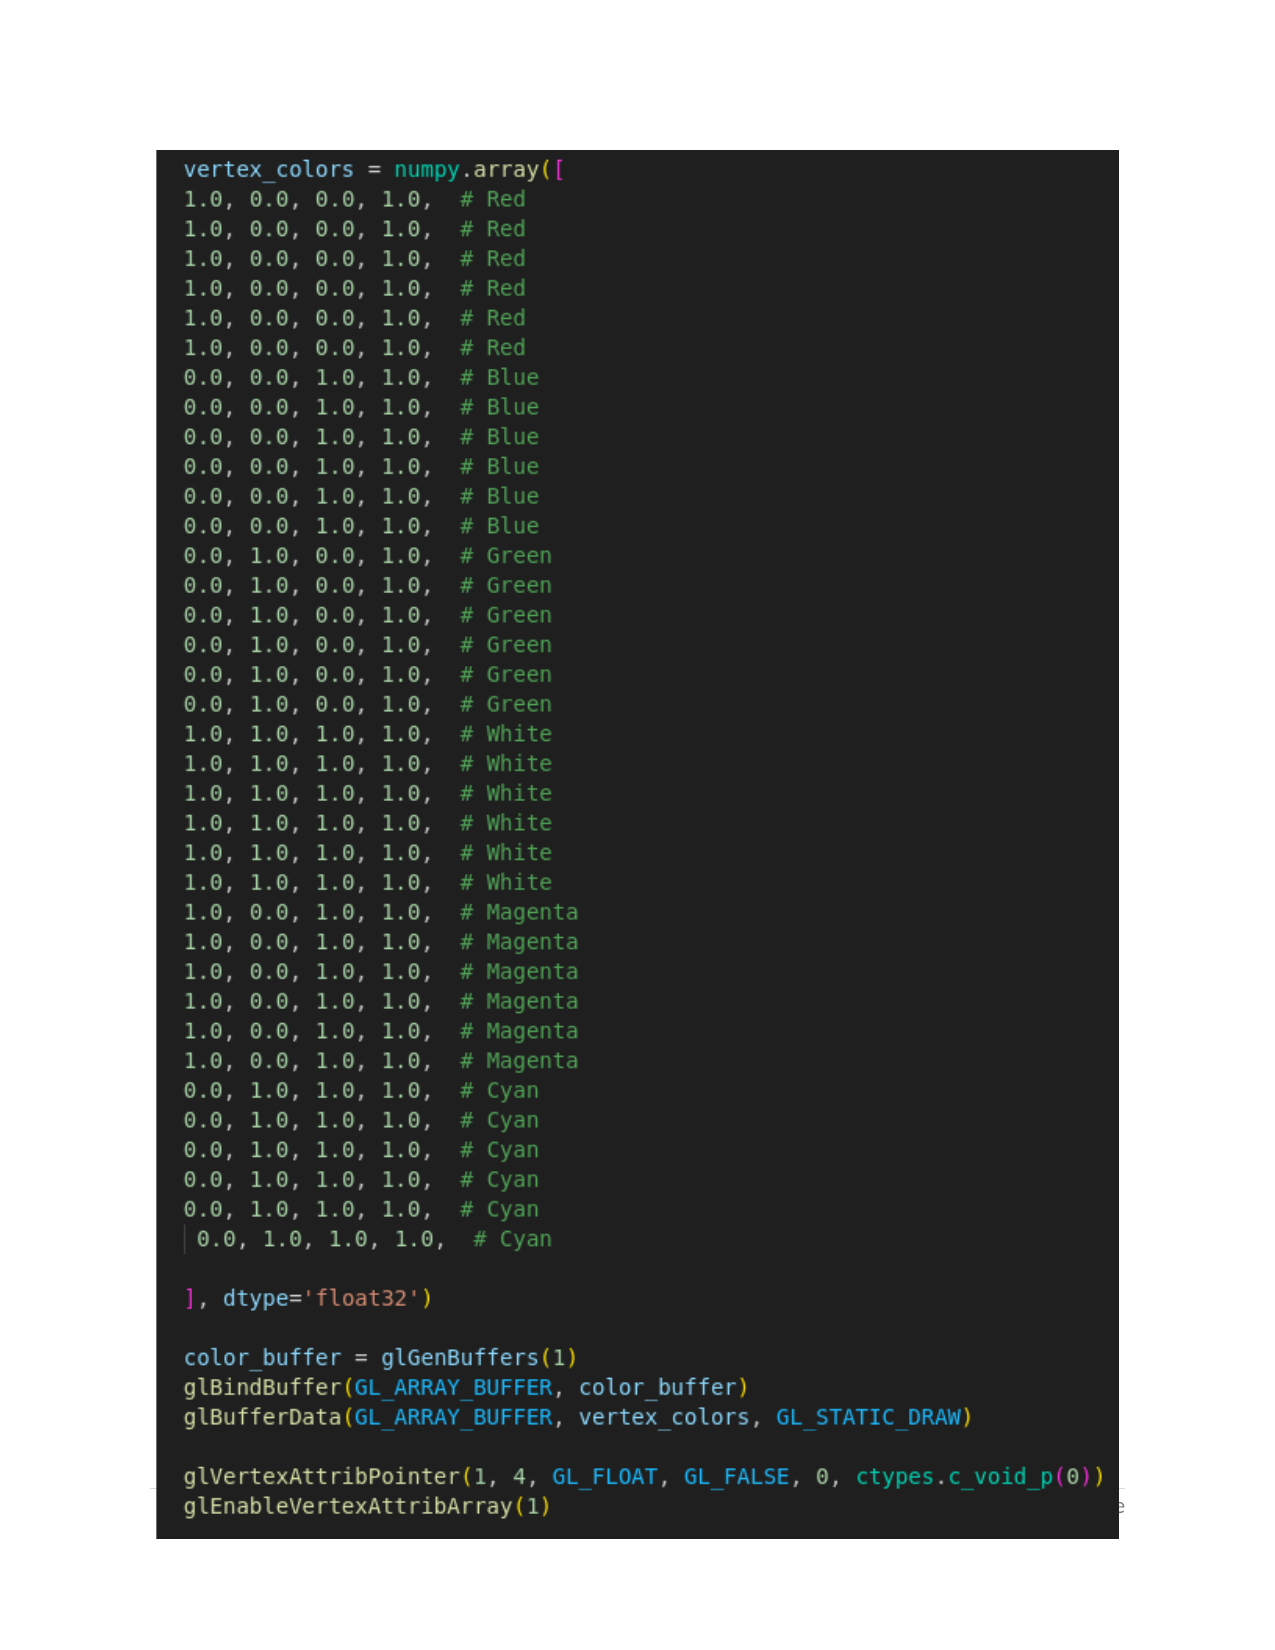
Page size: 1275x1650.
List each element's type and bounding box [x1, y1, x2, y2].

picture [156, 150, 1119, 1539]
